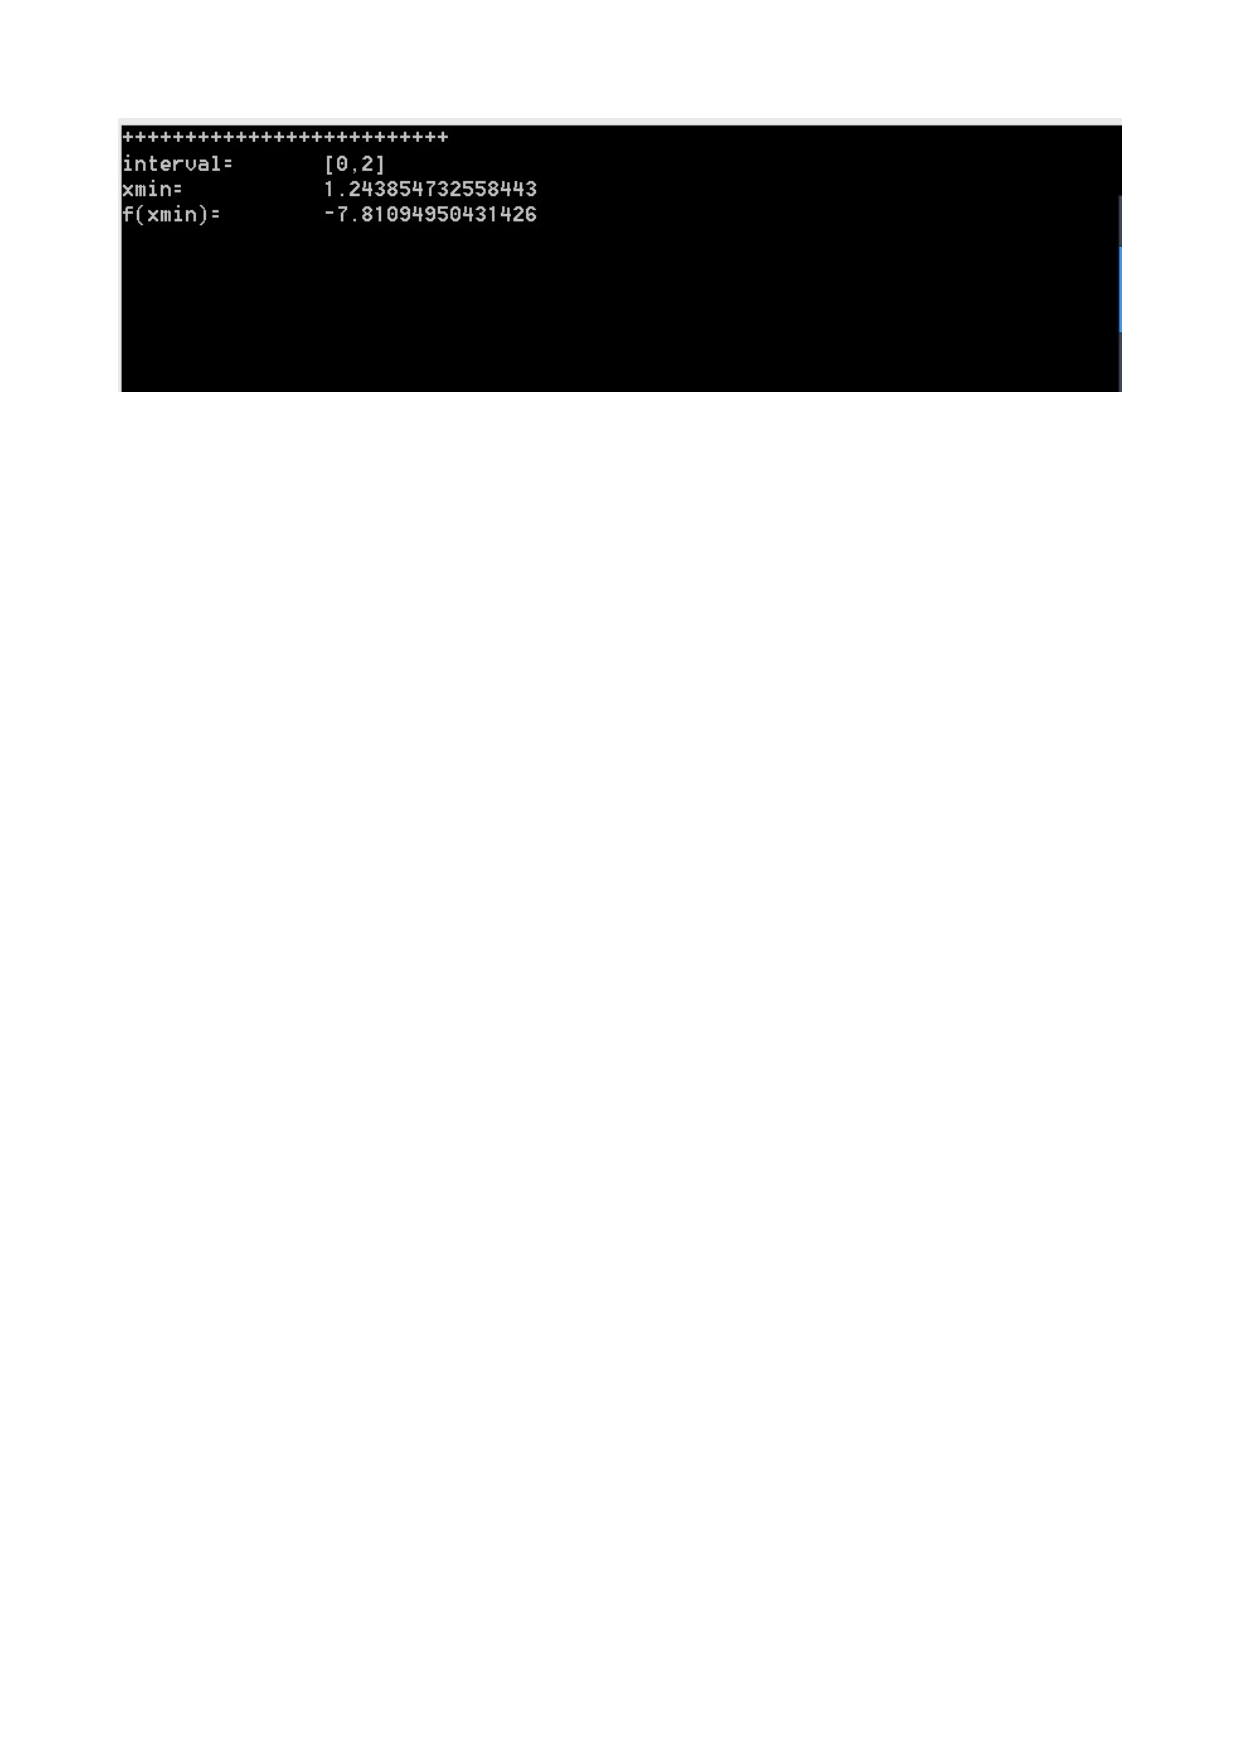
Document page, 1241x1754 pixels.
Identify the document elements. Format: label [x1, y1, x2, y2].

picture [118, 118, 1122, 392]
